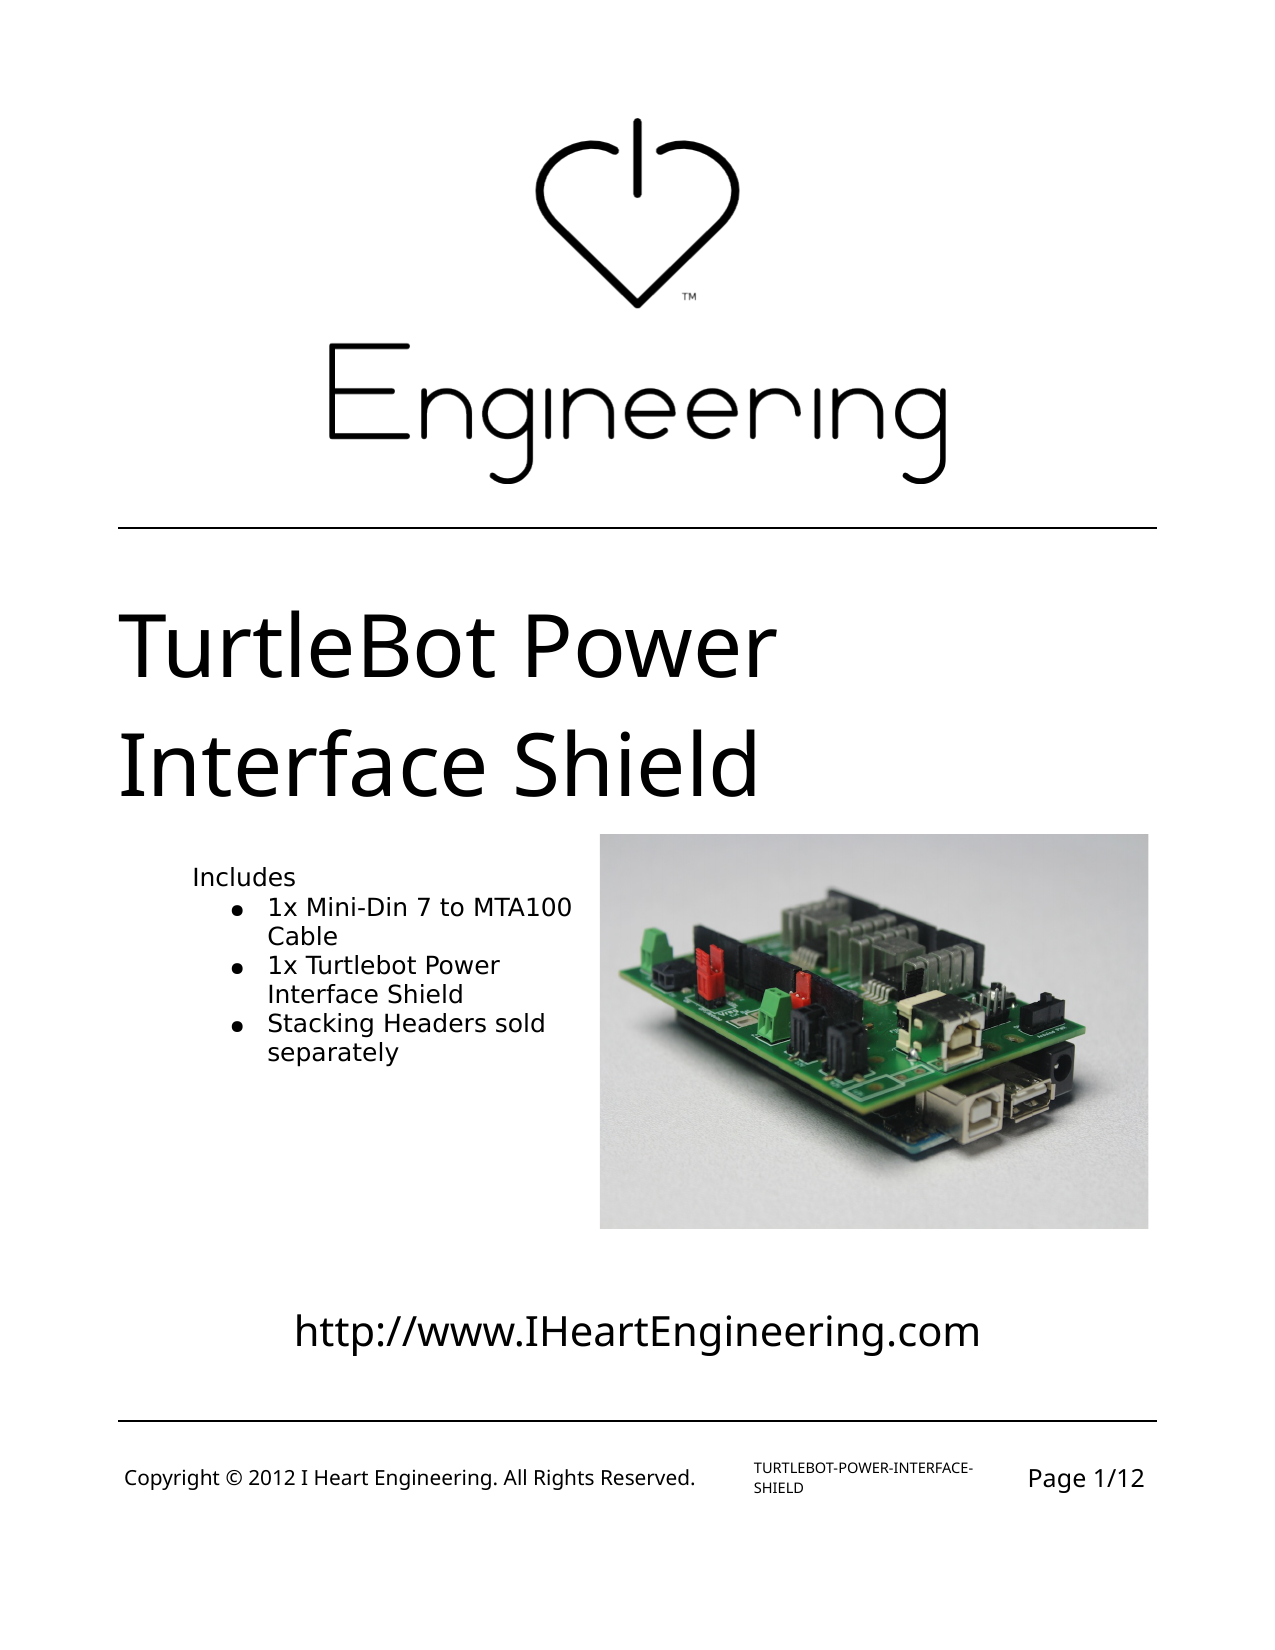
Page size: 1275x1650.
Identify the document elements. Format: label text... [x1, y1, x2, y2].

subtitle http://www.IHeartEngineering.com [118, 1302, 1157, 1359]
subtitle TurtleBot Power Interface Shield [118, 584, 1157, 822]
picture [599, 834, 1149, 1229]
table_header Includes 1x Mini-Din 7 to MTA100 Cable 1x Turtlebot Power Interface Shield Stacking Headers sold separately [118, 835, 591, 1277]
table_header [591, 835, 1157, 1277]
picture [329, 118, 946, 484]
